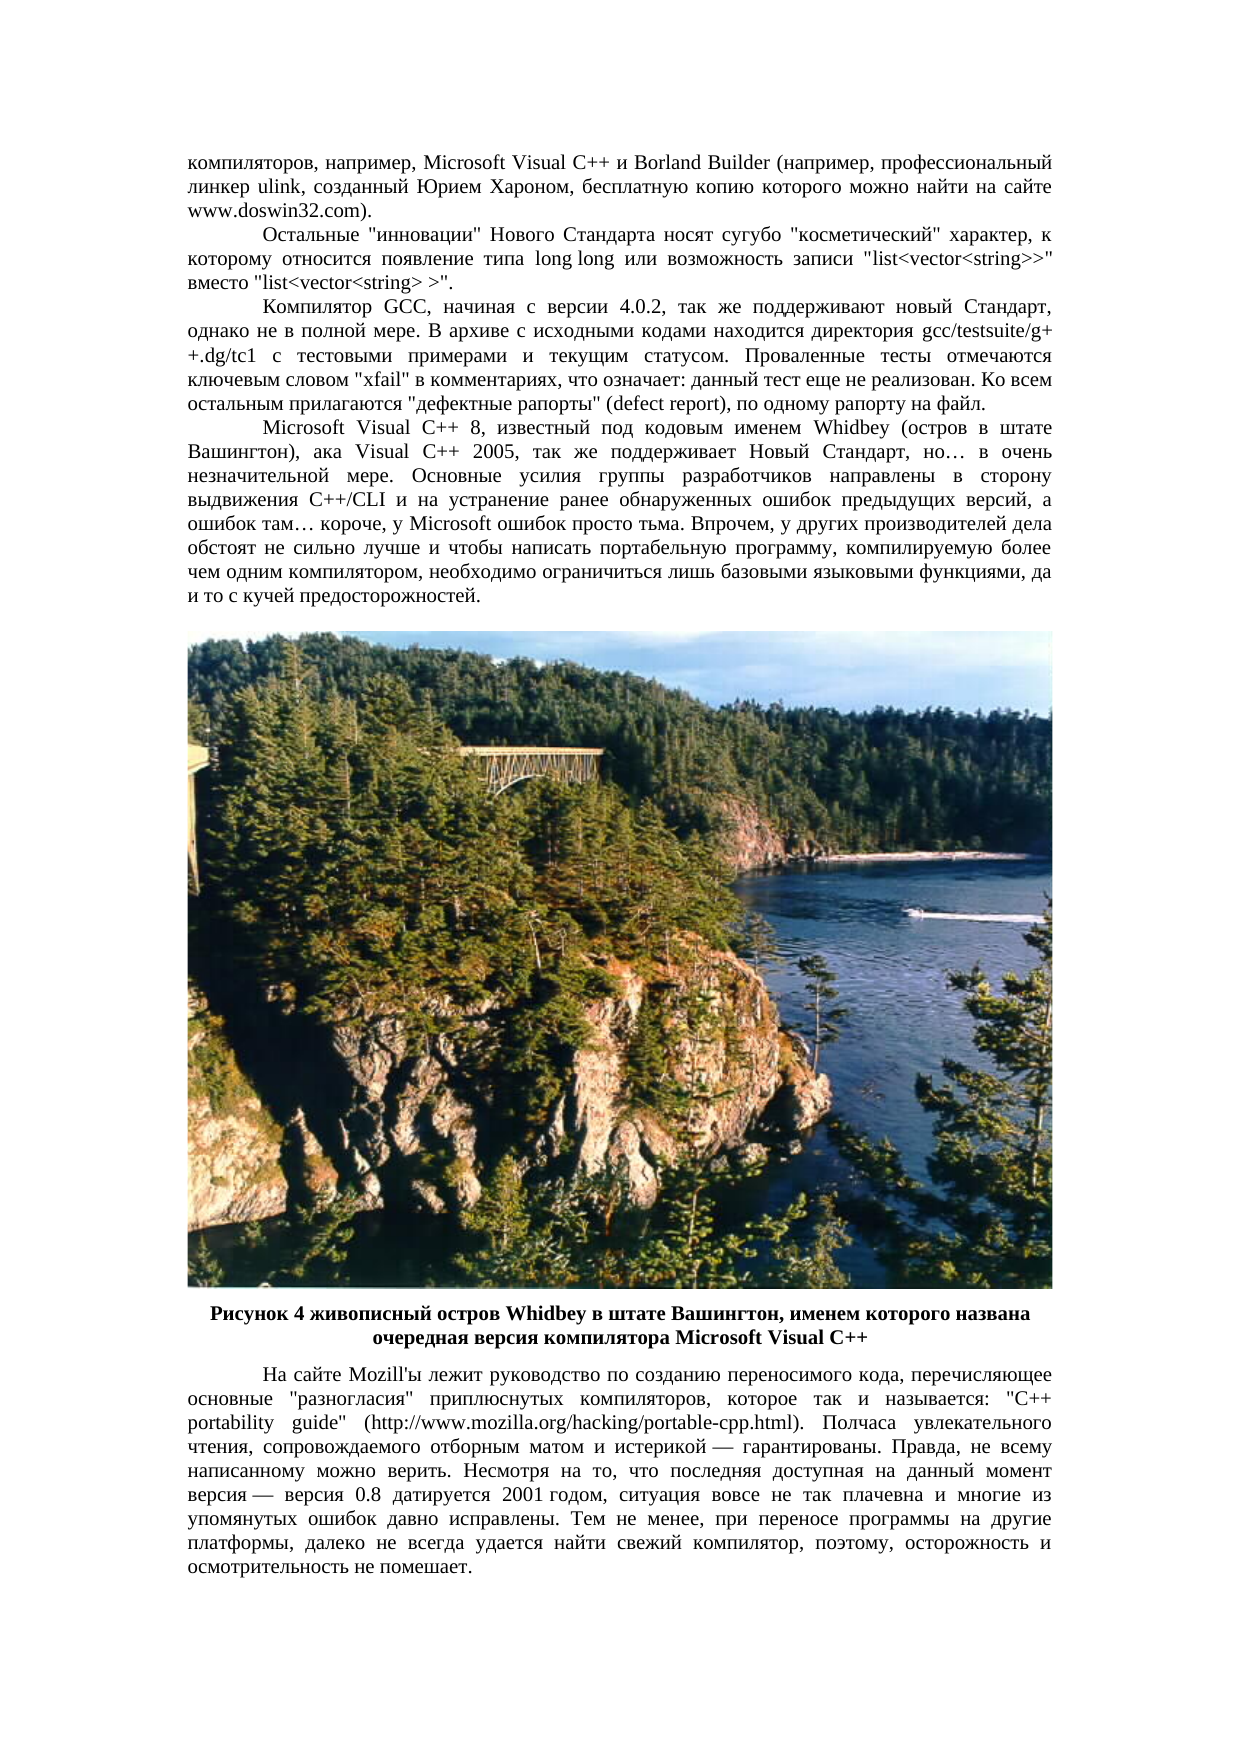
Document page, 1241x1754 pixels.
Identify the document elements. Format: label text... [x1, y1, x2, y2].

text Microsoft Visual C++ 8, известный под кодовым именем Whidbey (остров в штате Вашингтон), ака Visual C++ 2005, так же поддерживает Новый Стандарт, но… в очень незначительной мере. Основные усилия группы разработчиков направлены в сторону выдвижения C++/CLI и на устранение ранее обнаруженных ошибок предыдущих версий, а ошибок там… короче, у Microsoft ошибок просто тьма. Впрочем, у других производителей дела обстоят не сильно лучше и чтобы написать портабельную программу, компилируемую более чем одним компилятором, необходимо ограничиться лишь базовыми языковыми функциями, да и то с кучей предосторожностей. [187, 415, 1053, 607]
text Рисунок 4 живописный остров Whidbey в штате Вашингтон, именем которого названа очередная версия компилятора Microsoft Visual C++ [187, 1301, 1053, 1349]
text На сайте Mozill'ы лежит руководство по созданию переносимого кода, перечисляющее основные "разногласия" приплюснутых компиляторов, которое так и называется: "C++ portability guide" (http://www.mozilla.org/hacking/portable-cpp.html). Полчаса увлекательного чтения, сопровождаемого отборным матом и истерикой — гарантированы. Правда, не всему написанному можно верить. Несмотря на то, что последняя доступная на данный момент версия — версия 0.8 датируется 2001 годом, ситуация вовсе не так плачевна и многие из упомянутых ошибок давно исправлены. Тем не менее, при переносе программы на другие платформы, далеко не всегда удается найти свежий компилятор, поэтому, осторожность и осмотрительность не помешает. [187, 1361, 1053, 1578]
text Компилятор GCC, начиная с версии 4.0.2, так же поддерживают новый Стандарт, однако не в полной мере. В архиве с исходными кодами находится директория gcc/testsuite/g++.dg/tc1 с тестовыми примерами и текущим статусом. Проваленные тесты отмечаются ключевым словом "xfail" в комментариях, что означает: данный тест еще не реализован. Ко всем остальным прилагаются "дефектные рапорты" (defect report), по одному рапорту на файл. [187, 294, 1053, 415]
text Остальные "инновации" Нового Стандарта носят сугубо "косметический" характер, к которому относится появление типа long long или возможность записи "list<vector<string>>" вместо "list<vector<string> >". [187, 222, 1053, 294]
picture [187, 631, 1053, 1289]
text компиляторов, например, Microsoft Visual C++ и Borland Builder (например, профессиональный линкер ulink, созданный Юрием Хароном, бесплатную копию которого можно найти на сайте www.doswin32.com). [187, 150, 1053, 222]
